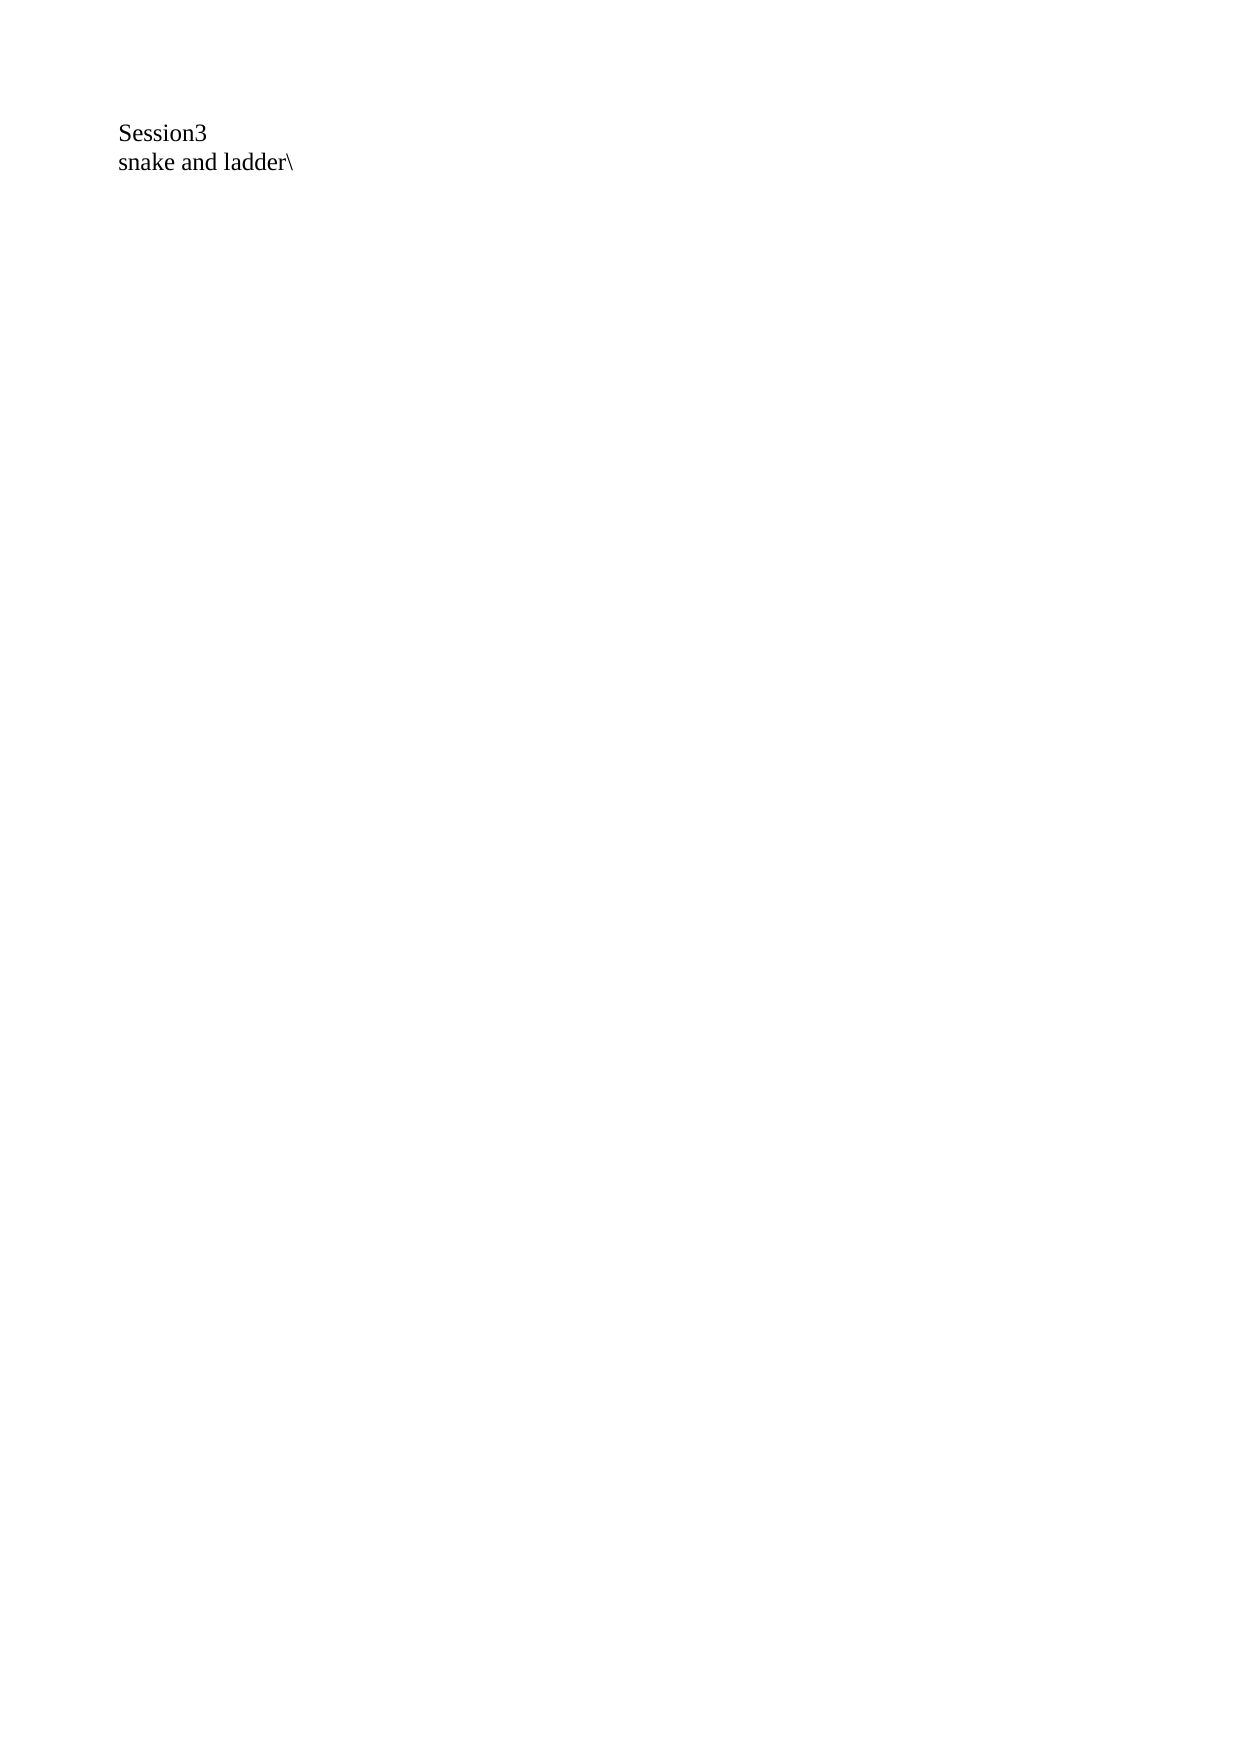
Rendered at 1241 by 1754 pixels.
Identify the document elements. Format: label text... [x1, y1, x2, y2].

text snake and ladder\ [118, 147, 1122, 176]
text Session3 [118, 118, 1122, 147]
